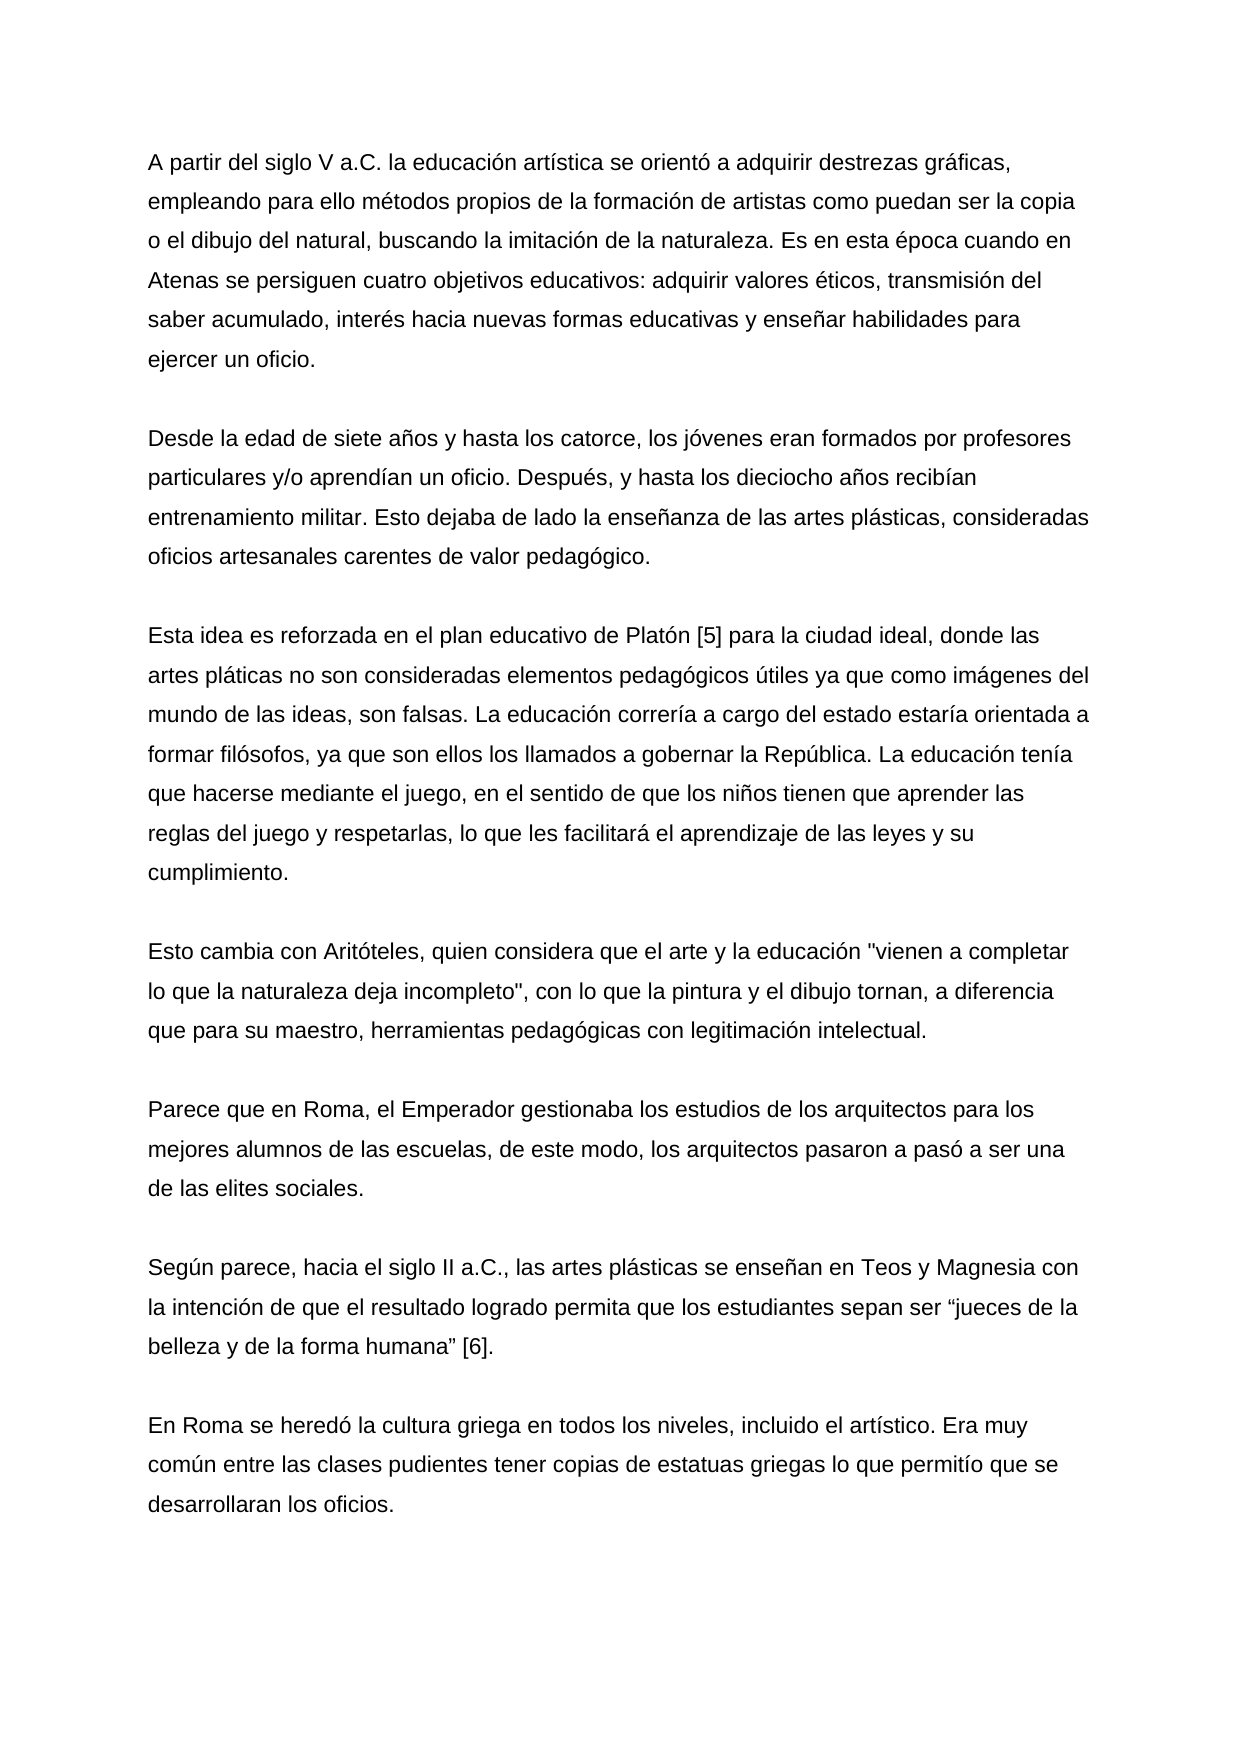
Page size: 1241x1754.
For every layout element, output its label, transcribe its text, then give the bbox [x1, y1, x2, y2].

text Esto cambia con Aritóteles, quien considera que el arte y la educación "vienen a completar lo que la naturaleza deja incompleto", con lo que la pintura y el dibujo tornan, a diferencia que para su maestro, herramientas pedagógicas con legitimación intelectual. [148, 938, 1093, 1043]
text A partir del siglo V a.C. la educación artística se orientó a adquirir destrezas gráficas, empleando para ello métodos propios de la formación de artistas como puedan ser la copia o el dibujo del natural, buscando la imitación de la naturaleza. Es en esta época cuando en Atenas se persiguen cuatro objetivos educativos: adquirir valores éticos, transmisión del saber acumulado, interés hacia nuevas formas educativas y enseñar habilidades para ejercer un oficio. [148, 148, 1093, 372]
text Desde la edad de siete años y hasta los catorce, los jóvenes eran formados por profesores particulares y/o aprendían un oficio. Después, y hasta los dieciocho años recibían entrenamiento militar. Esto dejaba de lado la enseñanza de las artes plásticas, consideradas oficios artesanales carentes de valor pedagógico. [148, 425, 1093, 570]
text En Roma se heredó la cultura griega en todos los niveles, incluido el artístico. Era muy común entre las clases pudientes tener copias de estatuas griegas lo que permitío que se desarrollaran los oficios. [148, 1412, 1093, 1517]
text Esta idea es reforzada en el plan educativo de Platón [5] para la ciudad ideal, donde las artes pláticas no son consideradas elementos pedagógicos útiles ya que como imágenes del mundo de las ideas, son falsas. La educación correría a cargo del estado estaría orientada a formar filósofos, ya que son ellos los llamados a gobernar la República. La educación tenía que hacerse mediante el juego, en el sentido de que los niños tienen que aprender las reglas del juego y respetarlas, lo que les facilitará el aprendizaje de las leyes y su cumplimiento. [148, 622, 1093, 886]
text Según parece, hacia el siglo II a.C., las artes plásticas se enseñan en Teos y Magnesia con la intención de que el resultado logrado permita que los estudiantes sepan ser “jueces de la belleza y de la forma humana” [6]. [148, 1254, 1093, 1359]
text Parece que en Roma, el Emperador gestionaba los estudios de los arquitectos para los mejores alumnos de las escuelas, de este modo, los arquitectos pasaron a pasó a ser una de las elites sociales. [148, 1096, 1093, 1201]
